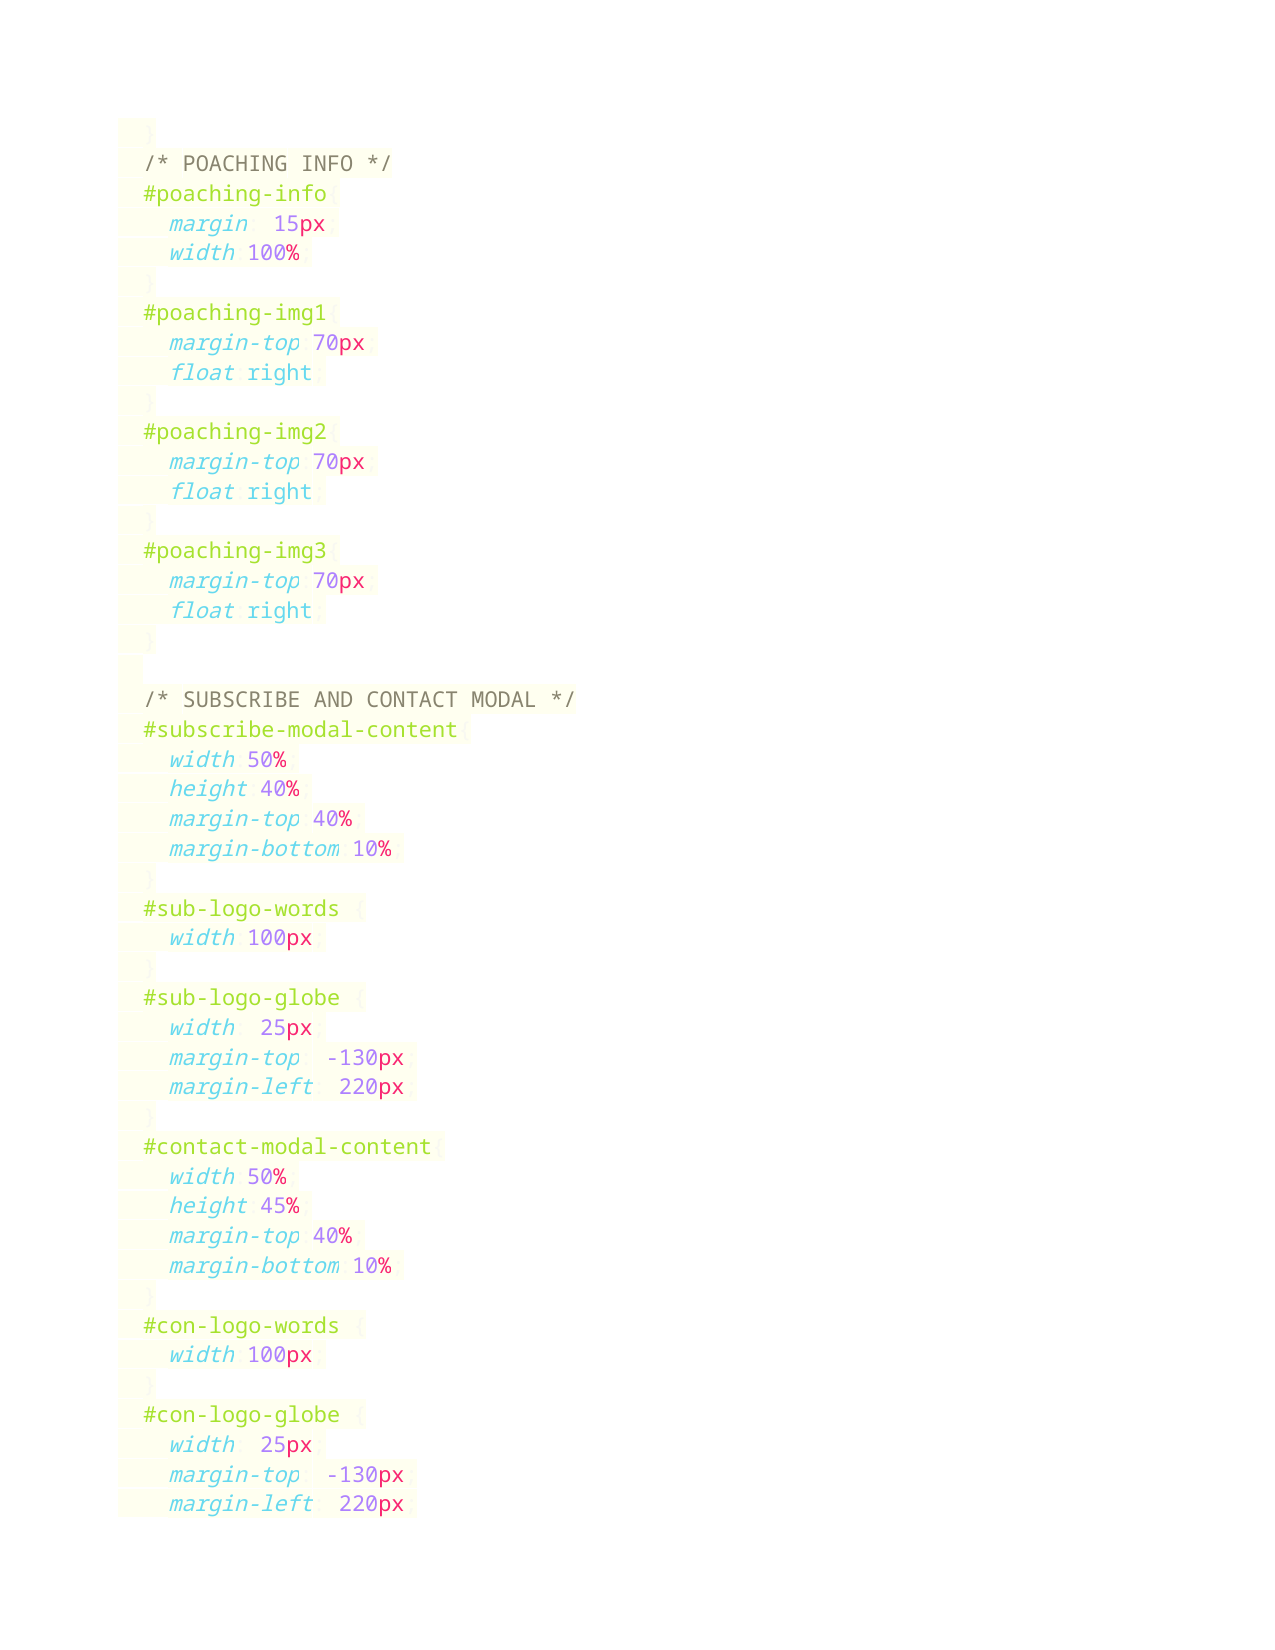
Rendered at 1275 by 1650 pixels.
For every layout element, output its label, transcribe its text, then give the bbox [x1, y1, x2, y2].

text } [118, 863, 1157, 893]
text width:100%; [118, 237, 1157, 267]
text margin-top:70px; [118, 327, 1157, 356]
text #poaching-img2{ [118, 416, 1157, 446]
text /* POACHING INFO */ [118, 148, 1157, 178]
text width:100px; [118, 1339, 1157, 1369]
text margin-top:70px; [118, 565, 1157, 595]
text margin: 15px; [118, 207, 1157, 237]
text width:100px; [118, 922, 1157, 952]
text #sub-logo-words { [118, 893, 1157, 922]
text } [118, 386, 1157, 416]
text float:right; [118, 595, 1157, 624]
text } [118, 1280, 1157, 1310]
text margin-top:70px; [118, 446, 1157, 476]
text width:50%; [118, 1161, 1157, 1191]
text #subscribe-modal-content{ [118, 714, 1157, 744]
text } [118, 624, 1157, 654]
text margin-bottom:10%; [118, 1250, 1157, 1280]
text } [118, 118, 1157, 148]
text margin-top: -130px; [118, 1042, 1157, 1071]
text height:40%; [118, 773, 1157, 803]
text #con-logo-words { [118, 1310, 1157, 1339]
text #sub-logo-globe { [118, 982, 1157, 1012]
text margin-top: -130px; [118, 1459, 1157, 1488]
text margin-left: 220px; [118, 1488, 1157, 1518]
text #poaching-info{ [118, 178, 1157, 207]
text width:50%; [118, 744, 1157, 773]
text height:45%; [118, 1191, 1157, 1220]
text float:right; [118, 356, 1157, 386]
text margin-left: 220px; [118, 1071, 1157, 1101]
text #poaching-img3{ [118, 535, 1157, 565]
text width: 25px; [118, 1012, 1157, 1042]
text #contact-modal-content{ [118, 1131, 1157, 1161]
text float:right; [118, 476, 1157, 505]
text } [118, 1369, 1157, 1399]
text } [118, 1101, 1157, 1131]
text } [118, 505, 1157, 535]
text margin-bottom:10%; [118, 833, 1157, 863]
text #poaching-img1{ [118, 297, 1157, 327]
text width: 25px; [118, 1429, 1157, 1459]
text #con-logo-globe { [118, 1399, 1157, 1429]
text } [118, 952, 1157, 982]
text /* SUBSCRIBE AND CONTACT MODAL */ [118, 684, 1157, 714]
text margin-top:40%; [118, 1220, 1157, 1250]
text margin-top:40%; [118, 803, 1157, 833]
text } [118, 267, 1157, 297]
